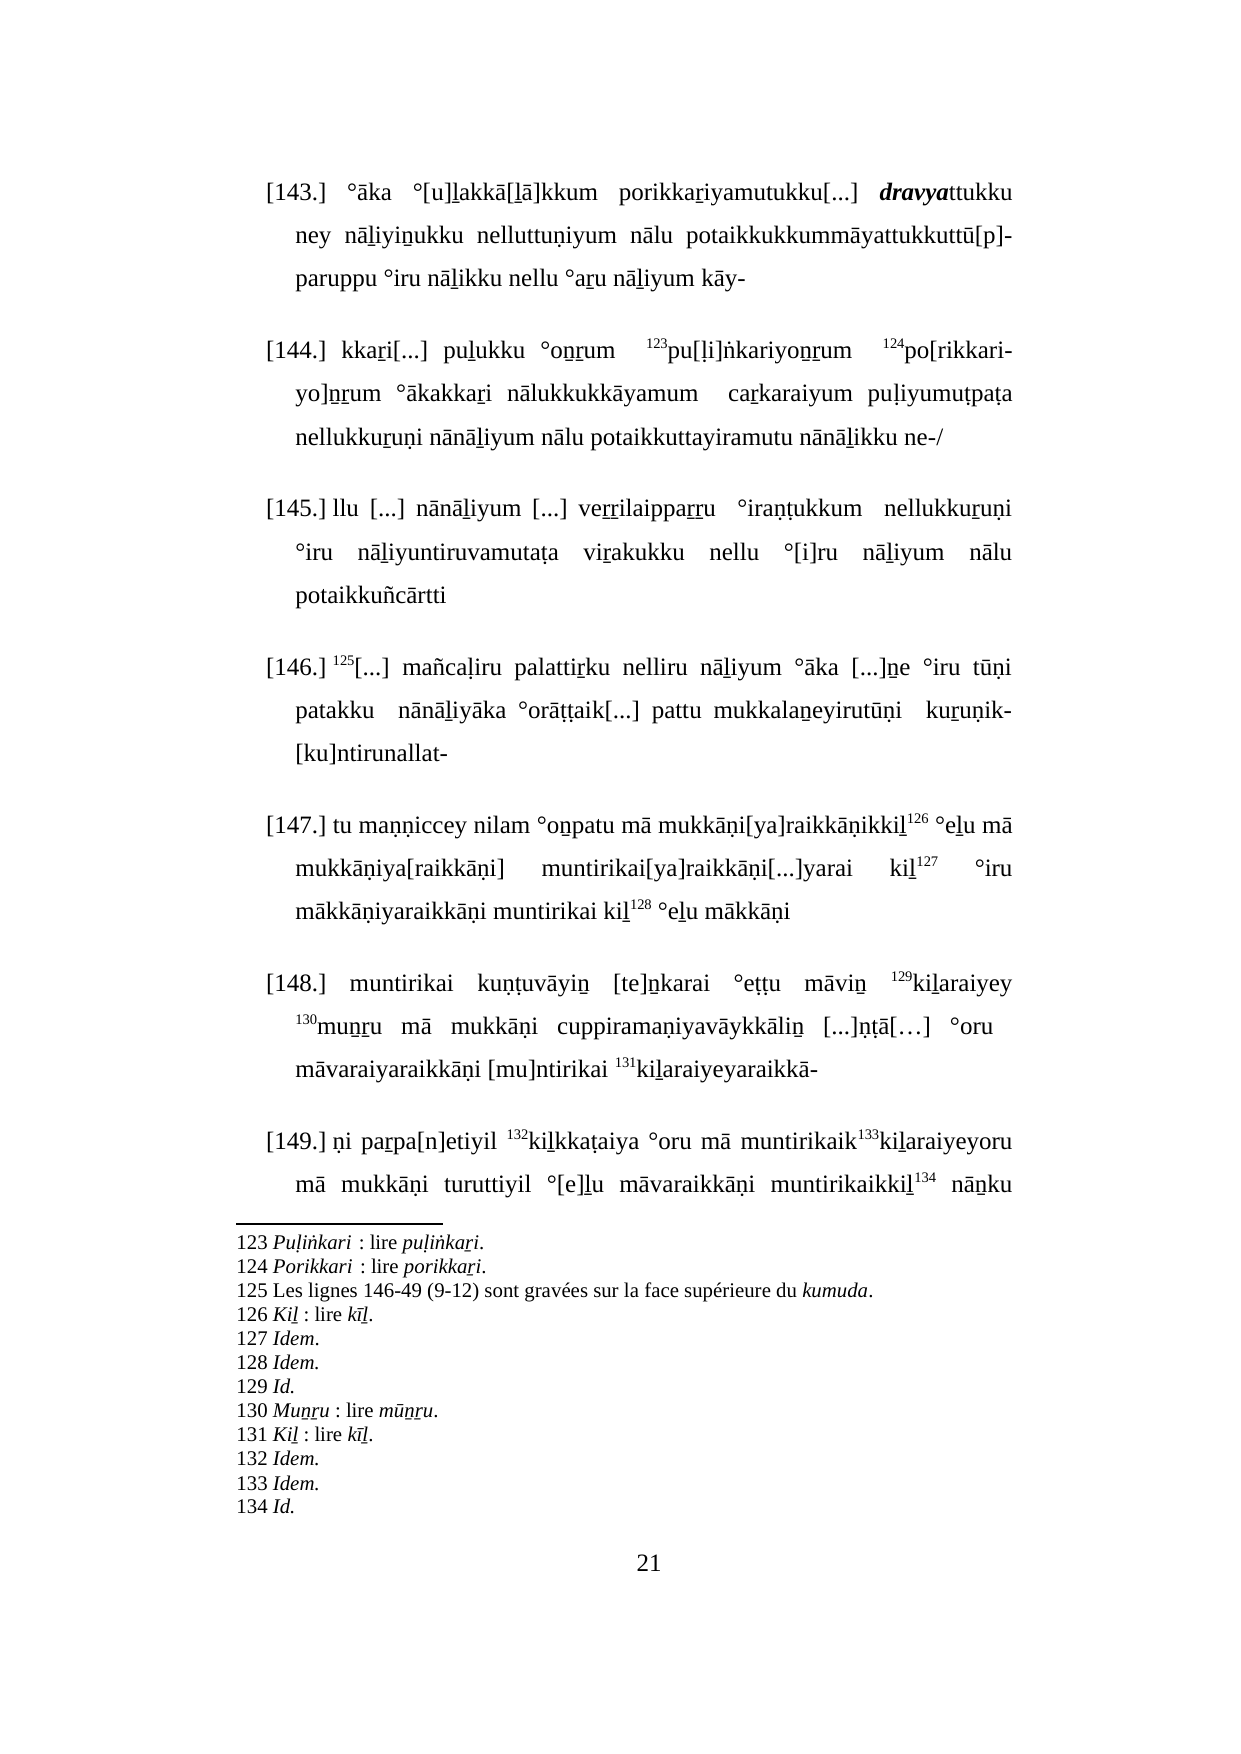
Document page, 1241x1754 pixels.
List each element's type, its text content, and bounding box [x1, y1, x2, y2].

text Idem. [236, 1446, 1061, 1470]
text Les lignes 146-49 (9-12) sont gravées sur la face supérieure du kumuda. [236, 1278, 1061, 1302]
text [144.] kkaṟi[...] puḻukku °oṉṟum pu[ḷi]ṅkariyoṉṟum po[rikkari-yo]ṉṟum °ākakkaṟi nālukkukkāyamum caṟkaraiyum puḷiyumuṭpaṭa nellukkuṟuṇi nānāḻiyum nālu potaikkuttayiramutu nānāḻikku ne-/ [266, 335, 1012, 450]
text Id. [236, 1494, 1061, 1518]
text [148.] muntirikai kuṇṭuvāyiṉ [te]ṉkarai °eṭṭu māviṉ kiḻaraiyey muṉṟu mā mukkāṇi cuppiramaṇiyavāykkāliṉ [...]ṇṭā[…] °oru māvaraiyaraikkāṇi [mu]ntirikai kiḻaraiyeyaraikkā- [266, 968, 1012, 1083]
text Idem. [236, 1350, 1061, 1374]
text Porikkari : lire porikkaṟi. [236, 1254, 1061, 1278]
text Idem. [236, 1326, 1061, 1350]
text Muṉṟu : lire mūṉṟu. [236, 1398, 1061, 1422]
text [143.] °āka °[u]ḻakkā[ḻā]kkum porikkaṟiyamutukku[...] dravyattukku ney nāḻiyiṉukku nelluttuṇiyum nālu potaikkukkummāyattukkuttū[p]-paruppu °iru nāḻikku nellu °aṟu nāḻiyum kāy- [266, 177, 1012, 292]
text Kiḻ : lire kīḻ. [236, 1302, 1061, 1326]
text [147.] tu maṇṇiccey nilam °oṉpatu mā mukkāṇi[ya]raikkāṇikkiḻ °eḻu mā mukkāṇiya[raikkāṇi] muntirikai[ya]raikkāṇi[...]yarai kiḻ °iru mākkāṇiyaraikkāṇi muntirikai kiḻ °eḻu mākkāṇi [266, 810, 1012, 925]
text [146.] [...] mañcaḷiru palattiṟku nelliru nāḻiyum °āka [...]ṉe °iru tūṇi patakku nānāḻiyāka °orāṭṭaik[...] pattu mukkalaṉeyirutūṇi kuṟuṇik-[ku]ntirunallat- [266, 652, 1012, 767]
text Idem. [236, 1470, 1061, 1494]
text Puḷiṅkari : lire puḷiṅkaṟi. [236, 1230, 1061, 1254]
text Id. [236, 1374, 1061, 1398]
text [145.] llu [...] nānāḻiyum [...] veṟṟilaippaṟṟu °iraṇṭukkum nellukkuṟuṇi °iru nāḻiyuntiruvamutaṭa viṟakukku nellu °[i]ru nāḻiyum nālu potaikkuñcārtti [266, 493, 1012, 608]
text Kiḻ : lire kīḻ. [236, 1422, 1061, 1446]
text [149.] ṇi paṟpa[n]etiyil kiḻkkaṭaiya °oru mā muntirikaikkiḻaraiyeyoru mā mukkāṇi turuttiyil °[e]ḻu māvaraikkāṇi muntirikaikkiḻ nāṉku mā[k]kiḻ [...] °oṉṟarai tiruccantaṉantiraṭṭ[ā*]lāṅkuḻampu potu/ [266, 1126, 1012, 1198]
